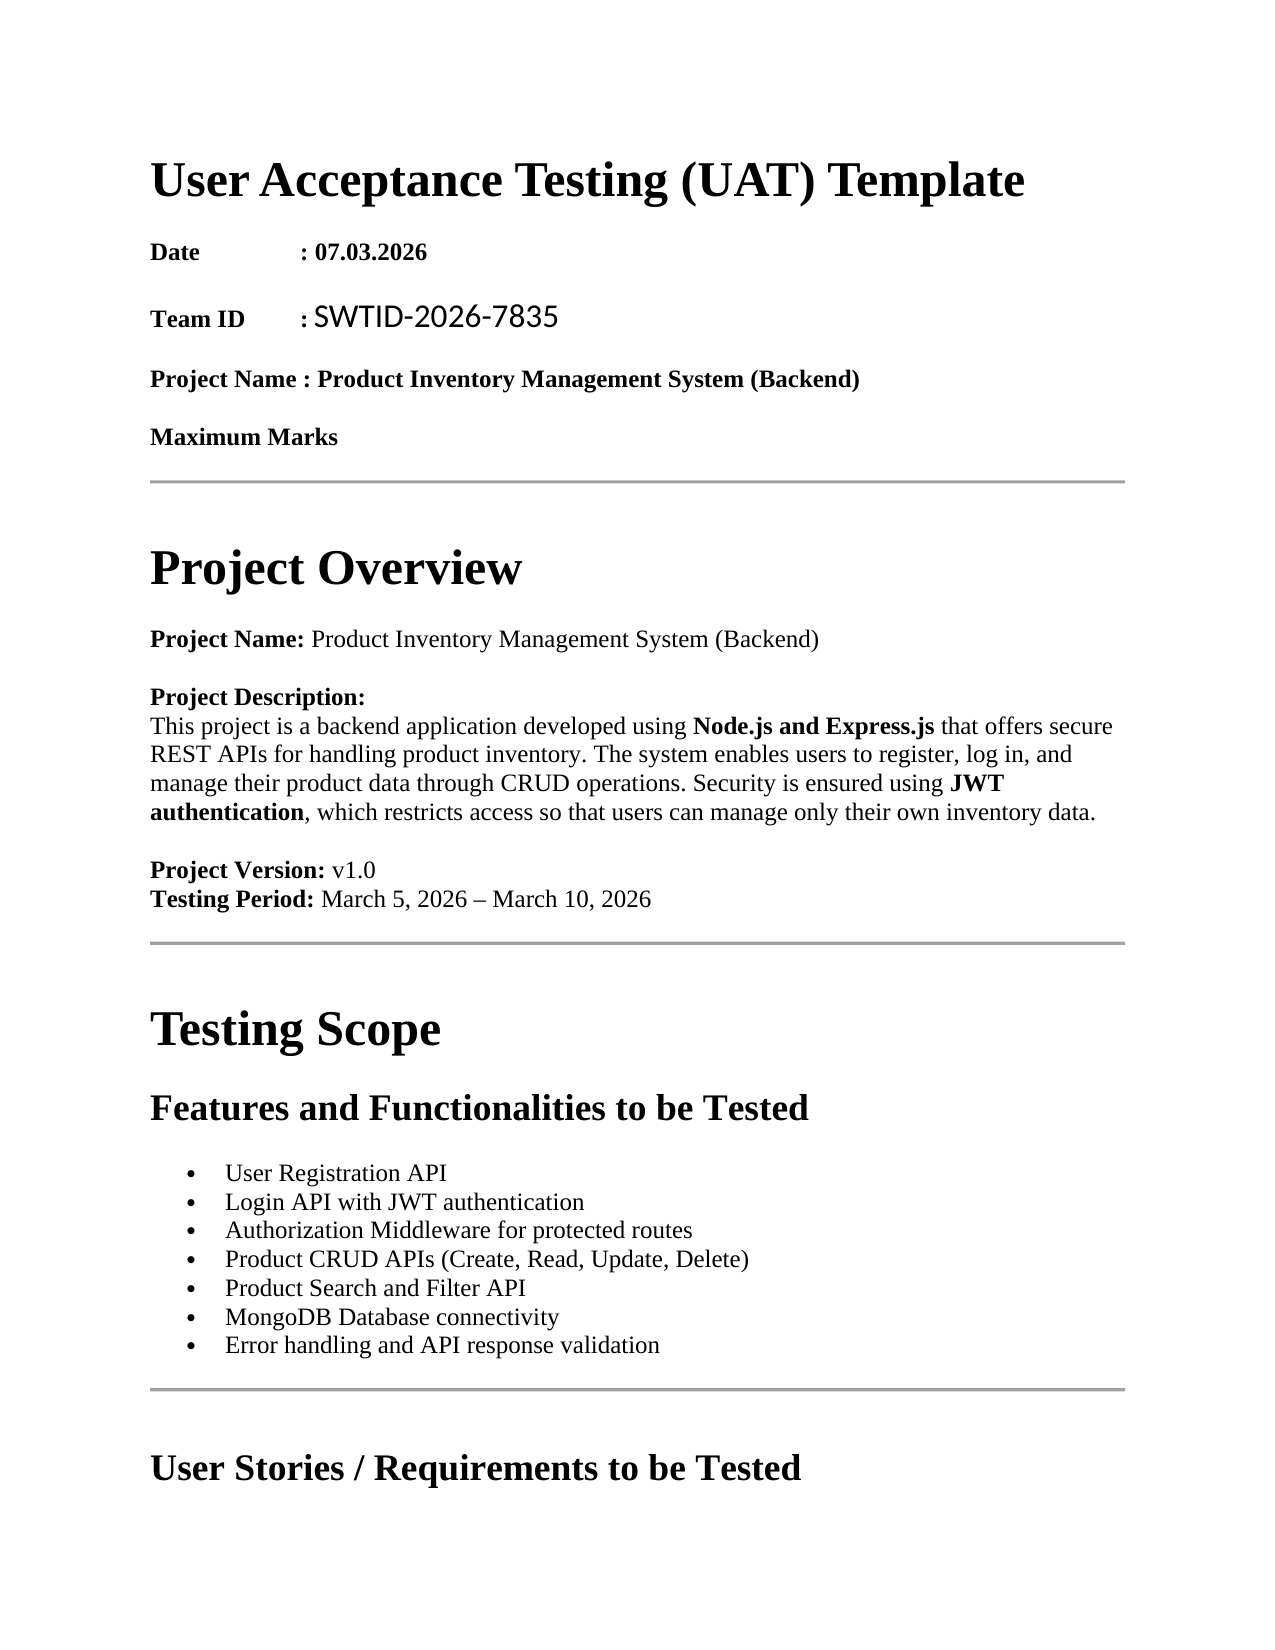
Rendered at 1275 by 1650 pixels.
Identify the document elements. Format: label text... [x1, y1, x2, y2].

list Product CRUD APIs (Create, Read, Update, Delete) [187, 1244, 1125, 1273]
text Project Name : Product Inventory Management System (Backend) [150, 364, 1125, 393]
subtitle User Stories / Requirements to be Tested [150, 1445, 1125, 1488]
text Project Version: v1.0 Testing Period: March 5, 2026 – March 10, 2026 [150, 855, 1125, 912]
subtitle Testing Scope [150, 999, 1125, 1056]
list MongoDB Database connectivity [187, 1302, 1125, 1330]
text Maximum Marks [150, 422, 1125, 451]
list Login API with JWT authentication [187, 1187, 1125, 1215]
text Date : 07.03.2026 [150, 237, 1125, 265]
subtitle Project Overview [150, 537, 1125, 595]
subtitle User Acceptance Testing (UAT) Template [150, 150, 1125, 207]
text Team ID : SWTID-2026-7835 [150, 294, 1125, 335]
list Product Search and Filter API [187, 1273, 1125, 1302]
text Project Name: Product Inventory Management System (Backend) [150, 624, 1125, 653]
text Project Description: This project is a backend application developed using Node.js and Express.js that offers secure REST APIs for handling product inventory. The system enables users to register, log in, and manage their product data through CRUD operations. Security is ensured using JWT authentication, which restricts access so that users can manage only their own inventory data. [150, 682, 1125, 826]
list User Registration API [187, 1158, 1125, 1187]
list Error handling and API response validation [187, 1330, 1125, 1359]
subtitle Features and Functionalities to be Tested [150, 1086, 1125, 1129]
list Authorization Middleware for protected routes [187, 1215, 1125, 1244]
